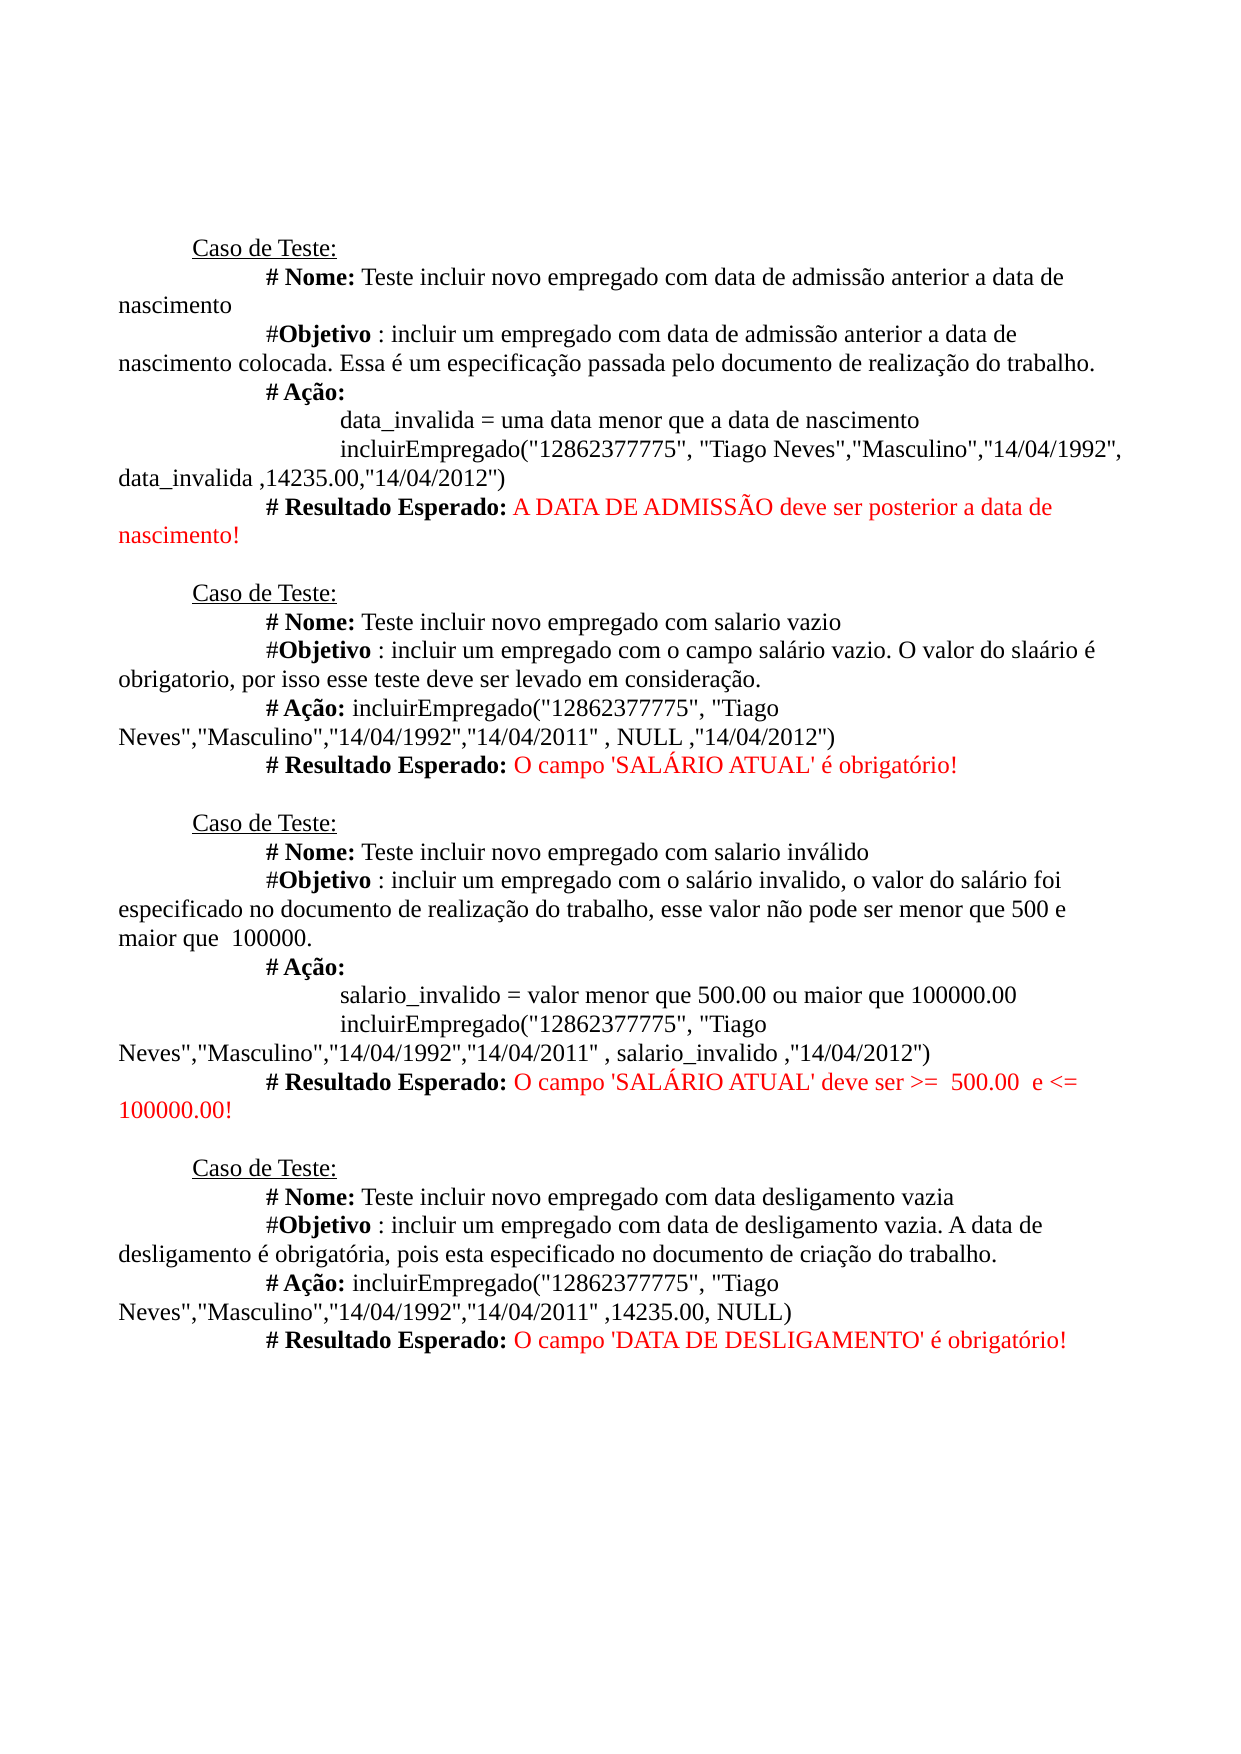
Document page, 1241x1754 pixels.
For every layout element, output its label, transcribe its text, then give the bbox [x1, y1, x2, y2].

text # Resultado Esperado: O campo 'SALÁRIO ATUAL' é obrigatório! [118, 751, 1122, 779]
text #Objetivo : incluir um empregado com data de admissão anterior a data de nascimento colocada. Essa é um especificação passada pelo documento de realização do trabalho. [118, 319, 1122, 377]
text #Objetivo : incluir um empregado com data de desligamento vazia. A data de desligamento é obrigatória, pois esta especificado no documento de criação do trabalho. [118, 1211, 1122, 1268]
text # Nome: Teste incluir novo empregado com data de admissão anterior a data de nascimento [118, 262, 1122, 319]
text #Objetivo : incluir um empregado com o campo salário vazio. O valor do slaário é obrigatorio, por isso esse teste deve ser levado em consideração. [118, 636, 1122, 693]
text # Ação: [118, 952, 1122, 981]
text # Nome: Teste incluir novo empregado com salario inválido [118, 837, 1122, 866]
text data_invalida = uma data menor que a data de nascimento [118, 406, 1122, 434]
text # Resultado Esperado: O campo 'DATA DE DESLIGAMENTO' é obrigatório! [118, 1326, 1122, 1354]
text #Objetivo : incluir um empregado com o salário invalido, o valor do salário foi especificado no documento de realização do trabalho, esse valor não pode ser menor que 500 e maior que 100000. [118, 866, 1122, 952]
text Caso de Teste: [118, 1153, 1122, 1182]
text incluirEmpregado("12862377775", "Tiago Neves","Masculino",''14/04/1992'', data_invalida ,14235.00,''14/04/2012'') [118, 434, 1122, 492]
text # Nome: Teste incluir novo empregado com data desligamento vazia [118, 1182, 1122, 1211]
text # Nome: Teste incluir novo empregado com salario vazio [118, 607, 1122, 636]
text # Resultado Esperado: A DATA DE ADMISSÃO deve ser posterior a data de nascimento! [118, 492, 1122, 549]
text # Ação: incluirEmpregado("12862377775", "Tiago Neves","Masculino",''14/04/1992'',''14/04/2011'' , NULL ,''14/04/2012'') [118, 693, 1122, 751]
text # Resultado Esperado: O campo 'SALÁRIO ATUAL' deve ser >= 500.00 e <= 100000.00! [118, 1067, 1122, 1124]
text incluirEmpregado("12862377775", "Tiago Neves","Masculino",''14/04/1992'',''14/04/2011'' , salario_invalido ,''14/04/2012'') [118, 1009, 1122, 1067]
text salario_invalido = valor menor que 500.00 ou maior que 100000.00 [118, 981, 1122, 1009]
text Caso de Teste: [118, 233, 1122, 262]
text # Ação: incluirEmpregado("12862377775", "Tiago Neves","Masculino",''14/04/1992'',''14/04/2011'' ,14235.00, NULL) [118, 1268, 1122, 1326]
text Caso de Teste: [118, 808, 1122, 837]
text Caso de Teste: [118, 578, 1122, 607]
text # Ação: [118, 377, 1122, 406]
